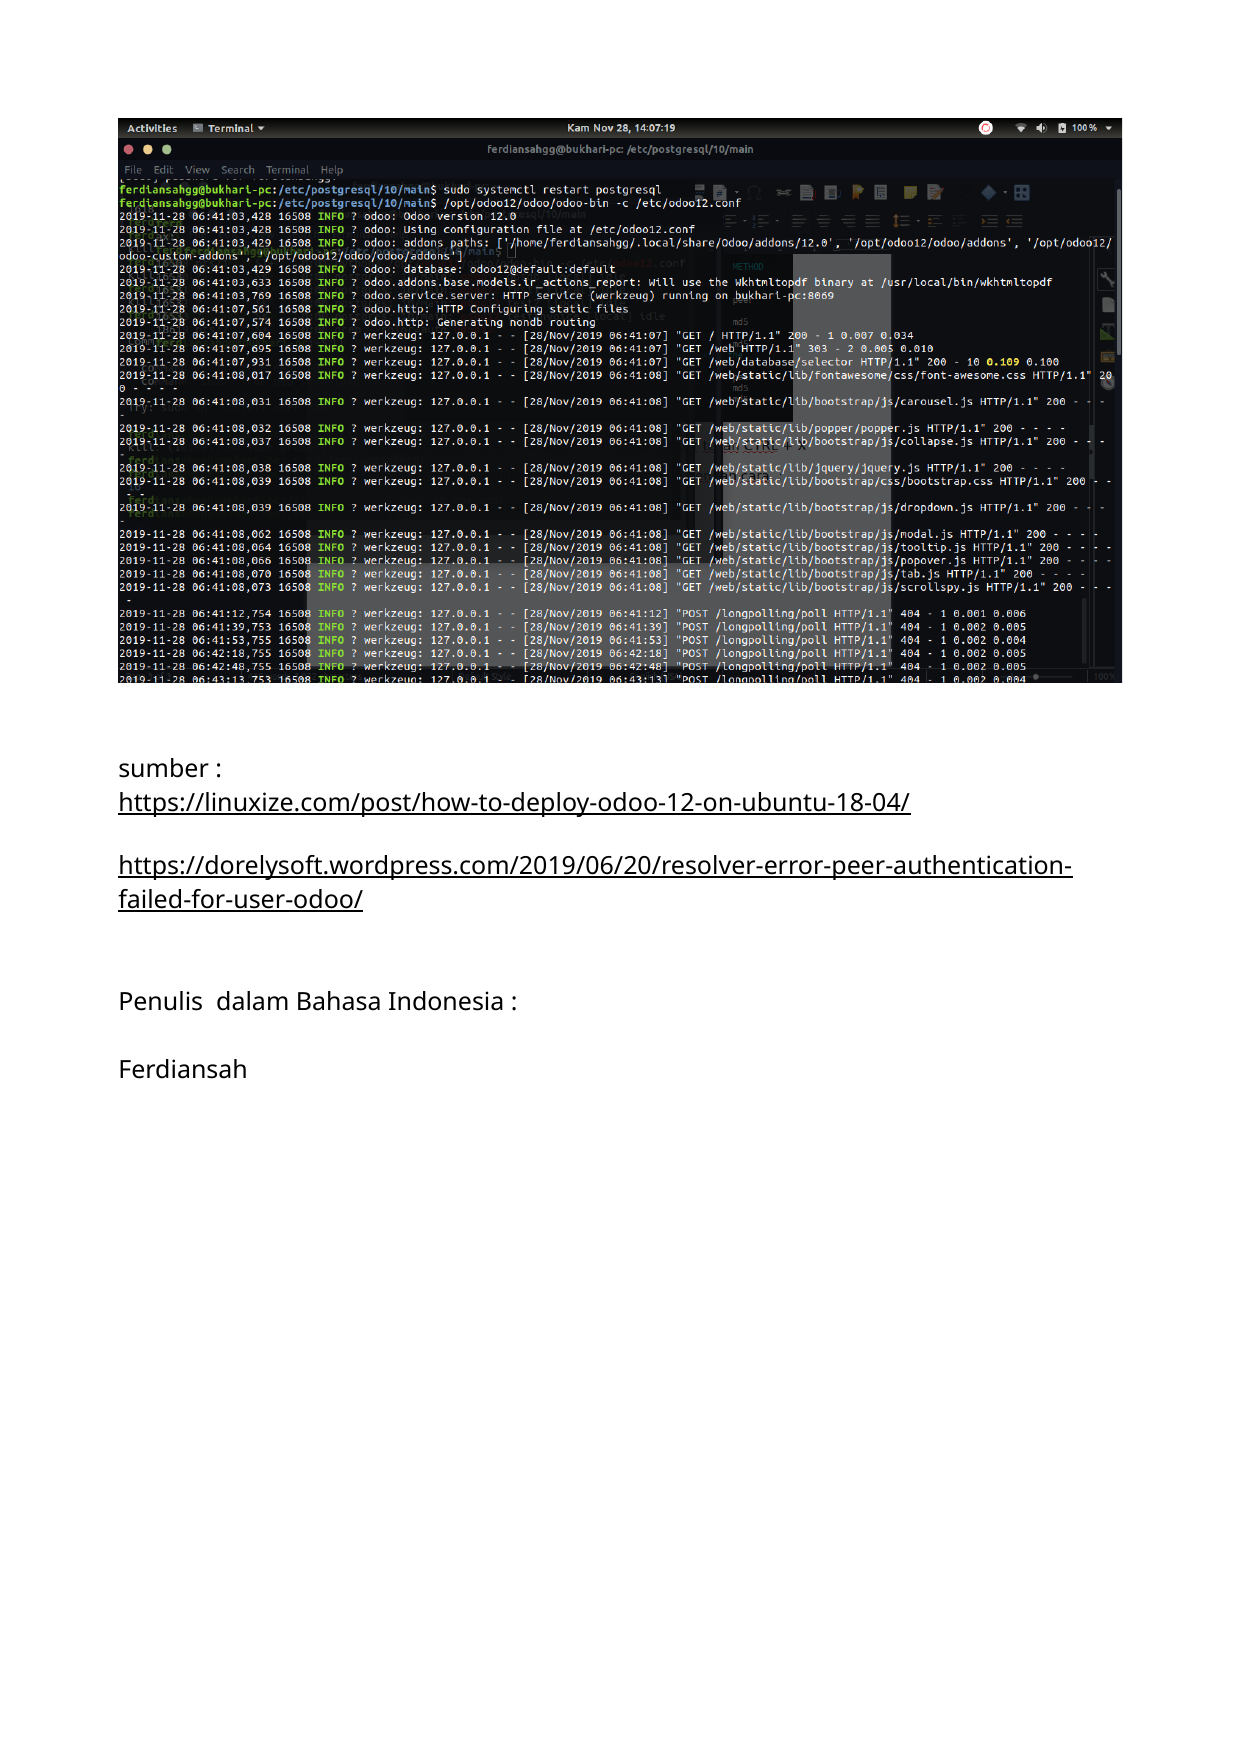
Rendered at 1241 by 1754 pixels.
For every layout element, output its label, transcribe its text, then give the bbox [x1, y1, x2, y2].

text Penulis dalam Bahasa Indonesia : [118, 984, 1122, 1018]
text https://dorelysoft.wordpress.com/2019/06/20/resolver-error-peer-authentication-failed-for-user-odoo/ [118, 847, 1122, 916]
text https://linuxize.com/post/how-to-deploy-odoo-12-on-ubuntu-18-04/ [118, 785, 1122, 819]
text Ferdiansah [118, 1052, 1122, 1086]
picture [118, 118, 1123, 683]
text sumber : [118, 751, 1122, 785]
